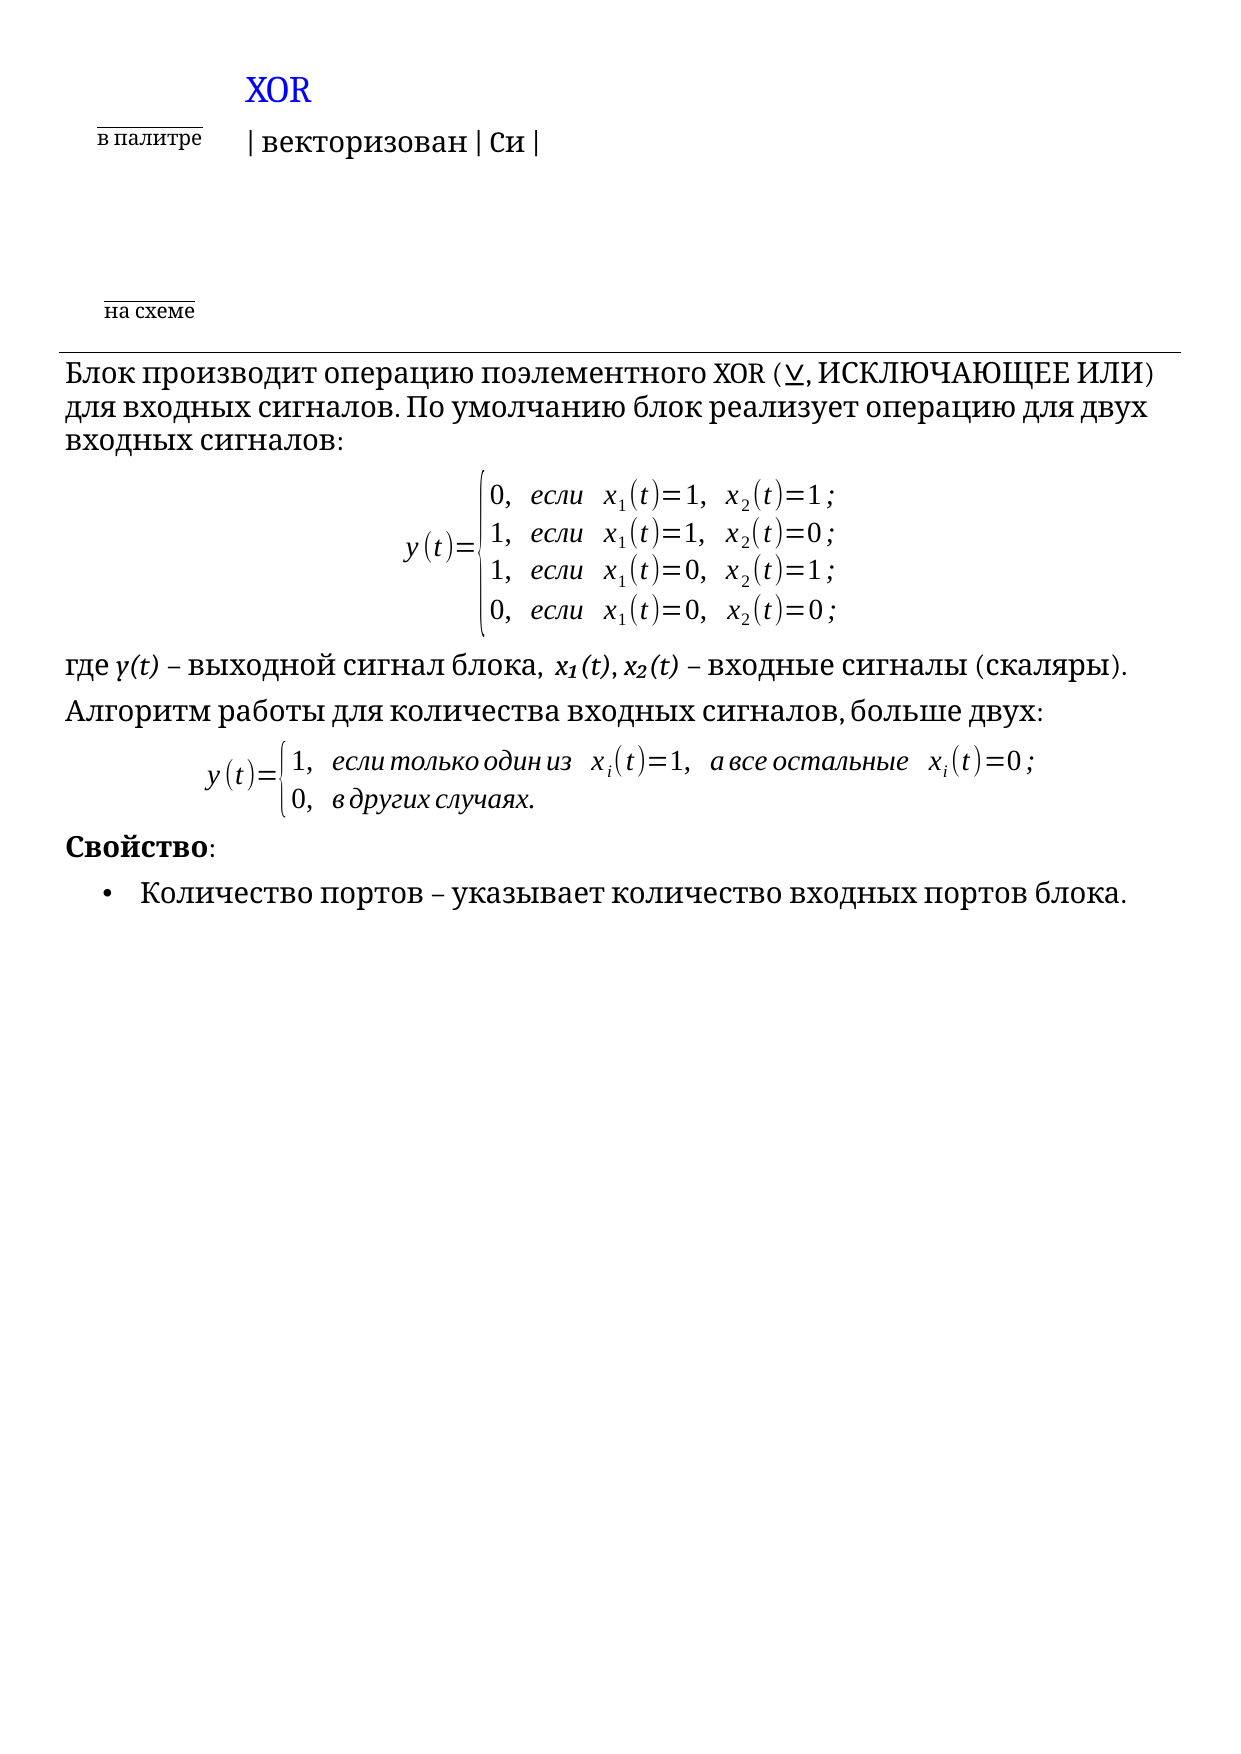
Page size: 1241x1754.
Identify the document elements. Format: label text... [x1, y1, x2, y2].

table_cell [240, 294, 1181, 352]
table_cell | векторизован | Cи | [240, 121, 1181, 178]
table_cell Блок производит операцию поэлементного XOR (⊻, ИСКЛЮЧАЮЩЕЕ ИЛИ) для входных сигналов. По умолчанию блок реализует операцию для двух входных сигналов: где y(t) – выходной сигнал блока, x₁(t), x₂(t) – входные сигналы (скаляры). Алгоритм работы для количества входных сигналов, больше двух: Свойство: Количество портов – указывает количество входных портов блока. [59, 353, 1181, 929]
table_header [59, 59, 240, 121]
table_cell на схеме [59, 294, 240, 352]
table_header XOR [240, 59, 1181, 121]
table_cell [240, 178, 1181, 294]
table_cell в палитре [59, 121, 240, 178]
table_cell [59, 178, 240, 294]
